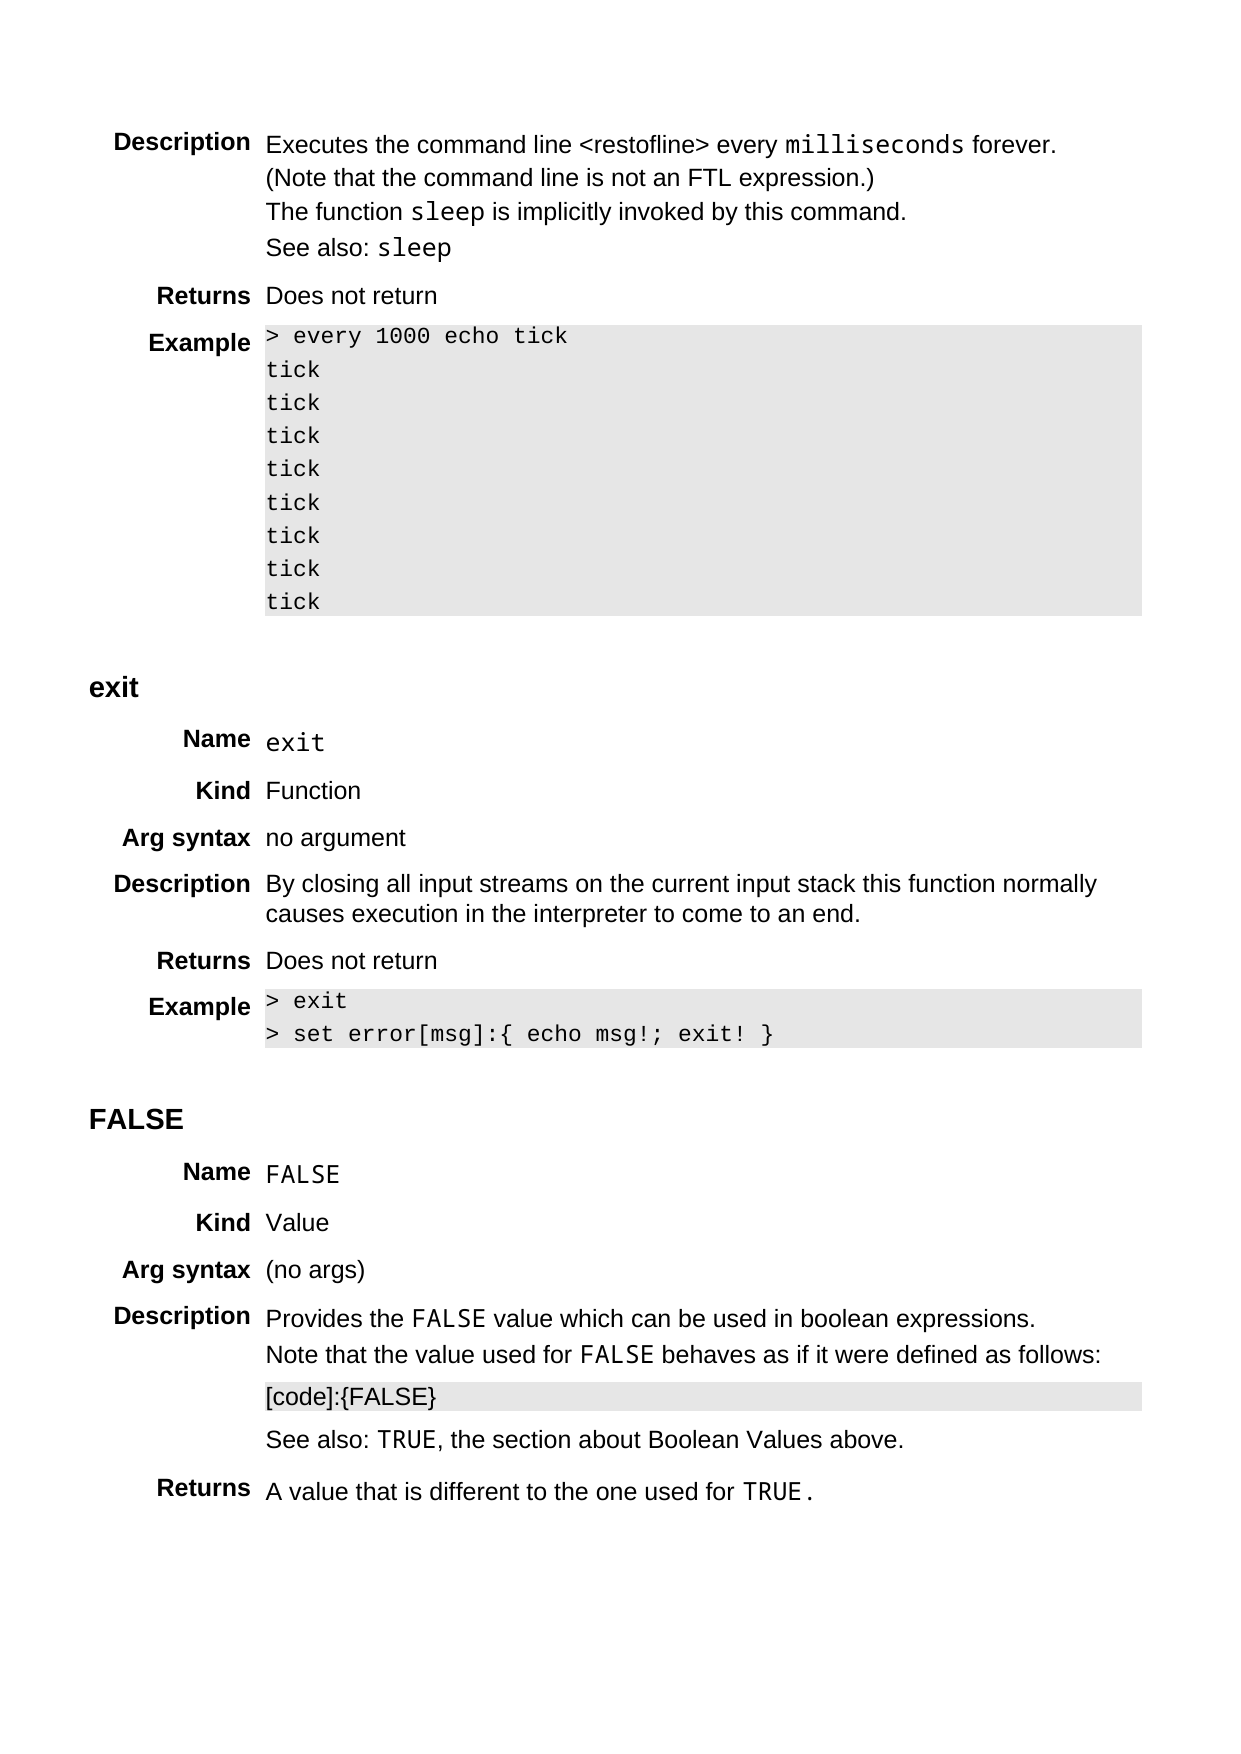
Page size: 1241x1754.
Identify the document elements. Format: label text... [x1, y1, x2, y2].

table_cell Description [89, 1292, 262, 1464]
subtitle exit [88, 669, 1145, 703]
table_cell Does not return [263, 937, 1145, 983]
table_cell Example [89, 319, 262, 622]
table_cell no argument [263, 814, 1145, 860]
table_header exit [263, 716, 1145, 767]
table_cell > exit > set error[msg]:{ echo msg!; exit! } [263, 984, 1145, 1054]
table_header FALSE [263, 1148, 1145, 1199]
table_cell By closing all input streams on the current input stack this function normally causes execution in the interpreter to come to an end. [263, 860, 1145, 937]
table_cell Returns [89, 1464, 262, 1516]
subtitle FALSE [88, 1102, 1145, 1135]
table_cell Executes the command line <restofline> every milliseconds forever. (Note that the command line is not an FTL expression.) The function sleep is implicitly invoked by this command. See also: sleep [263, 118, 1145, 272]
table_cell Example [89, 984, 262, 1054]
table_header Name [89, 1148, 262, 1199]
table_cell Arg syntax [89, 814, 262, 860]
table_cell Returns [89, 273, 262, 319]
table_cell Provides the FALSE value which can be used in boolean expressions. Note that the value used for FALSE behaves as if it were defined as follows: [code]:{FALSE} See also: TRUE, the section about Boolean Values above. [263, 1292, 1145, 1464]
table_cell Arg syntax [89, 1246, 262, 1292]
table_cell > every 1000 echo tick tick tick tick tick tick tick tick tick [263, 319, 1145, 622]
table_cell Value [263, 1199, 1145, 1246]
table_cell Returns [89, 937, 262, 983]
table_cell Function [263, 767, 1145, 814]
table_cell A value that is different to the one used for TRUE. [263, 1464, 1145, 1516]
table_header Name [89, 716, 262, 767]
table_cell Kind [89, 767, 262, 814]
table_cell (no args) [263, 1246, 1145, 1292]
table_cell Does not return [263, 273, 1145, 319]
table_cell Description [89, 118, 262, 272]
table_cell Description [89, 860, 262, 937]
table_cell Kind [89, 1199, 262, 1246]
